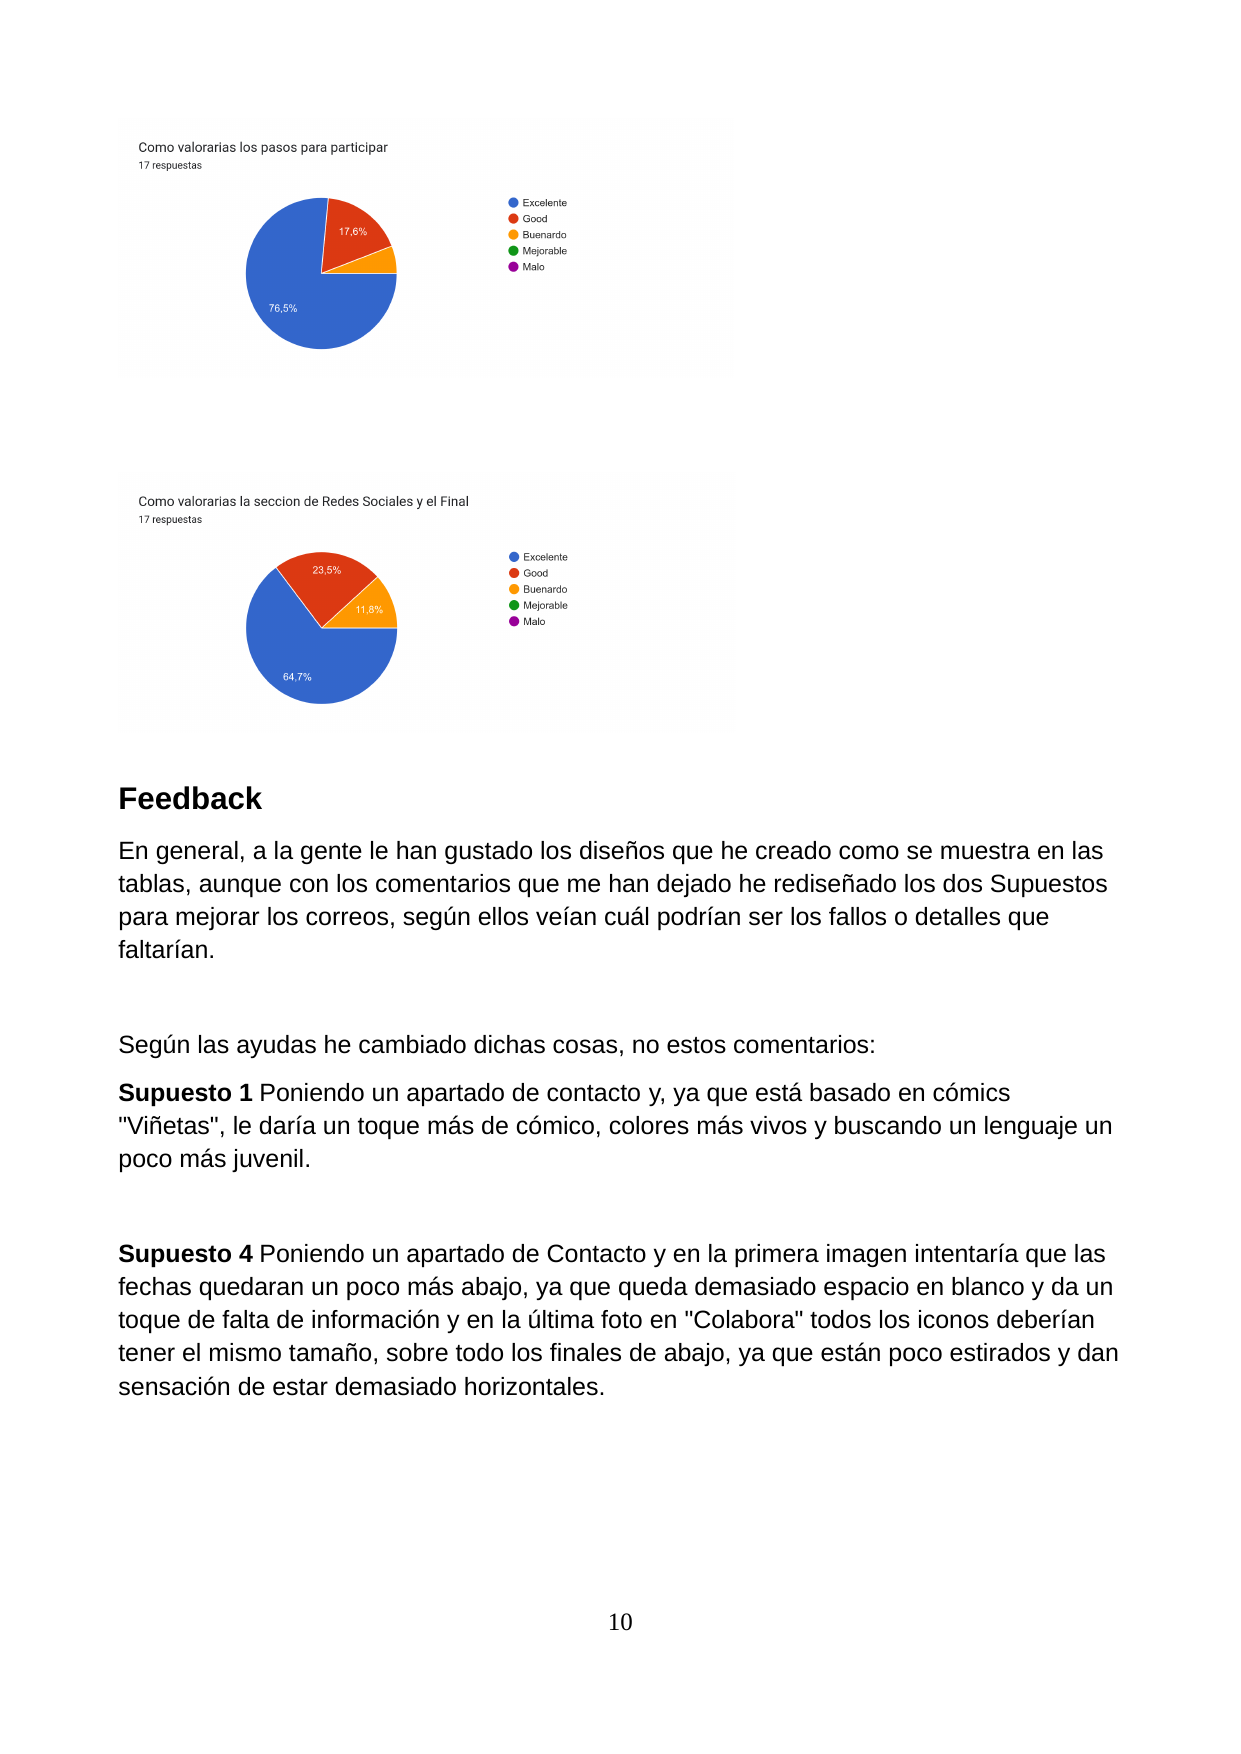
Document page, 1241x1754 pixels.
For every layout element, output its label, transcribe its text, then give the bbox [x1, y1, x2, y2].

text Según las ayudas he cambiado dichas cosas, no estos comentarios: [118, 1030, 1122, 1059]
picture [118, 472, 736, 733]
picture [118, 118, 735, 378]
text Supuesto 1 Poniendo un apartado de contacto y, ya que está basado en cómics "Viñetas", le daría un toque más de cómico, colores más vivos y buscando un lenguaje un poco más juvenil. [118, 1078, 1122, 1173]
text Feedback [118, 780, 1122, 816]
text Supuesto 4 Poniendo un apartado de Contacto y en la primera imagen intentaría que las fechas quedaran un poco más abajo, ya que queda demasiado espacio en blanco y da un toque de falta de información y en la última foto en "Colabora" todos los iconos deberían tener el mismo tamaño, sobre todo los finales de abajo, ya que están poco estirados y dan sensación de estar demasiado horizontales. [118, 1239, 1122, 1400]
text En general, a la gente le han gustado los diseños que he creado como se muestra en las tablas, aunque con los comentarios que me han dejado he rediseñado los dos Supuestos para mejorar los correos, según ellos veían cuál podrían ser los fallos o detalles que faltarían. [118, 836, 1122, 964]
